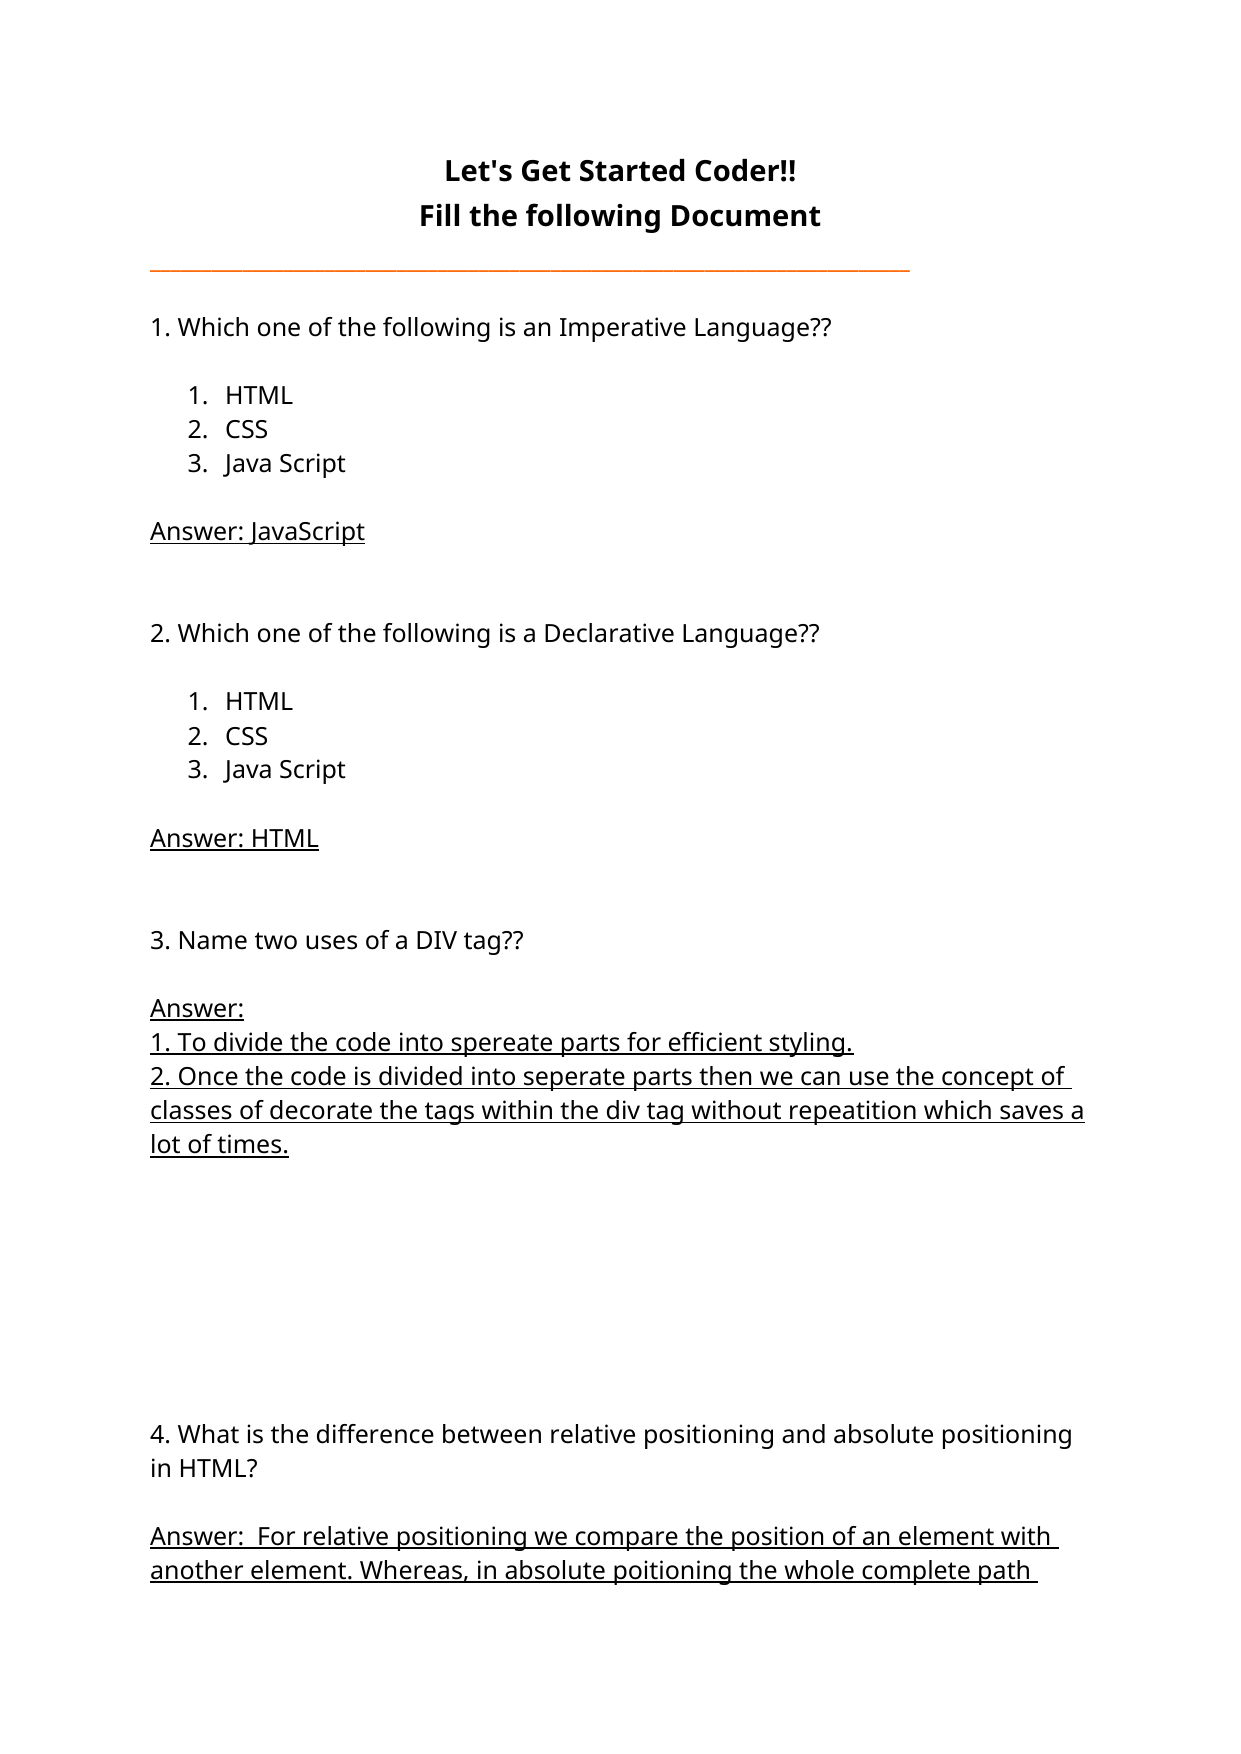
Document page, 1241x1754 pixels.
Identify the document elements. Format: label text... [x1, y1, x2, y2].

list CSS [187, 412, 1090, 446]
text Answer: JavaScript [150, 514, 1090, 548]
list HTML [187, 684, 1090, 718]
text 2. Once the code is divided into seperate parts then we can use the concept of classes of decorate the tags within the div tag without repeatition which saves a lot of times. [150, 1059, 1090, 1161]
text Answer: [150, 991, 1090, 1025]
list HTML [187, 377, 1090, 412]
text 1. To divide the code into spereate parts for efficient styling. [150, 1025, 1090, 1059]
text Answer: HTML [150, 820, 1090, 854]
text 3. Name two uses of a DIV tag?? [150, 922, 1090, 957]
text ­4. What is the difference between relative positioning and absolute positioning in HTML? [150, 1416, 1090, 1484]
text 2. Which one of the following is a Declarative Language?? [150, 616, 1090, 650]
list CSS [187, 718, 1090, 752]
list Java Script [187, 752, 1090, 786]
list Java Script [187, 446, 1090, 480]
text 1. Which one of the following is an Imperative Language?? [150, 309, 1090, 343]
text Let's Get Started Coder!! [150, 150, 1090, 190]
text Answer: For relative positioning we compare the position of an element with another element. Whereas, in absolute poitioning the whole complete path [150, 1518, 1090, 1587]
text Fill the following Document [150, 196, 1090, 235]
text __________________________________________________________________________ [150, 241, 1090, 275]
